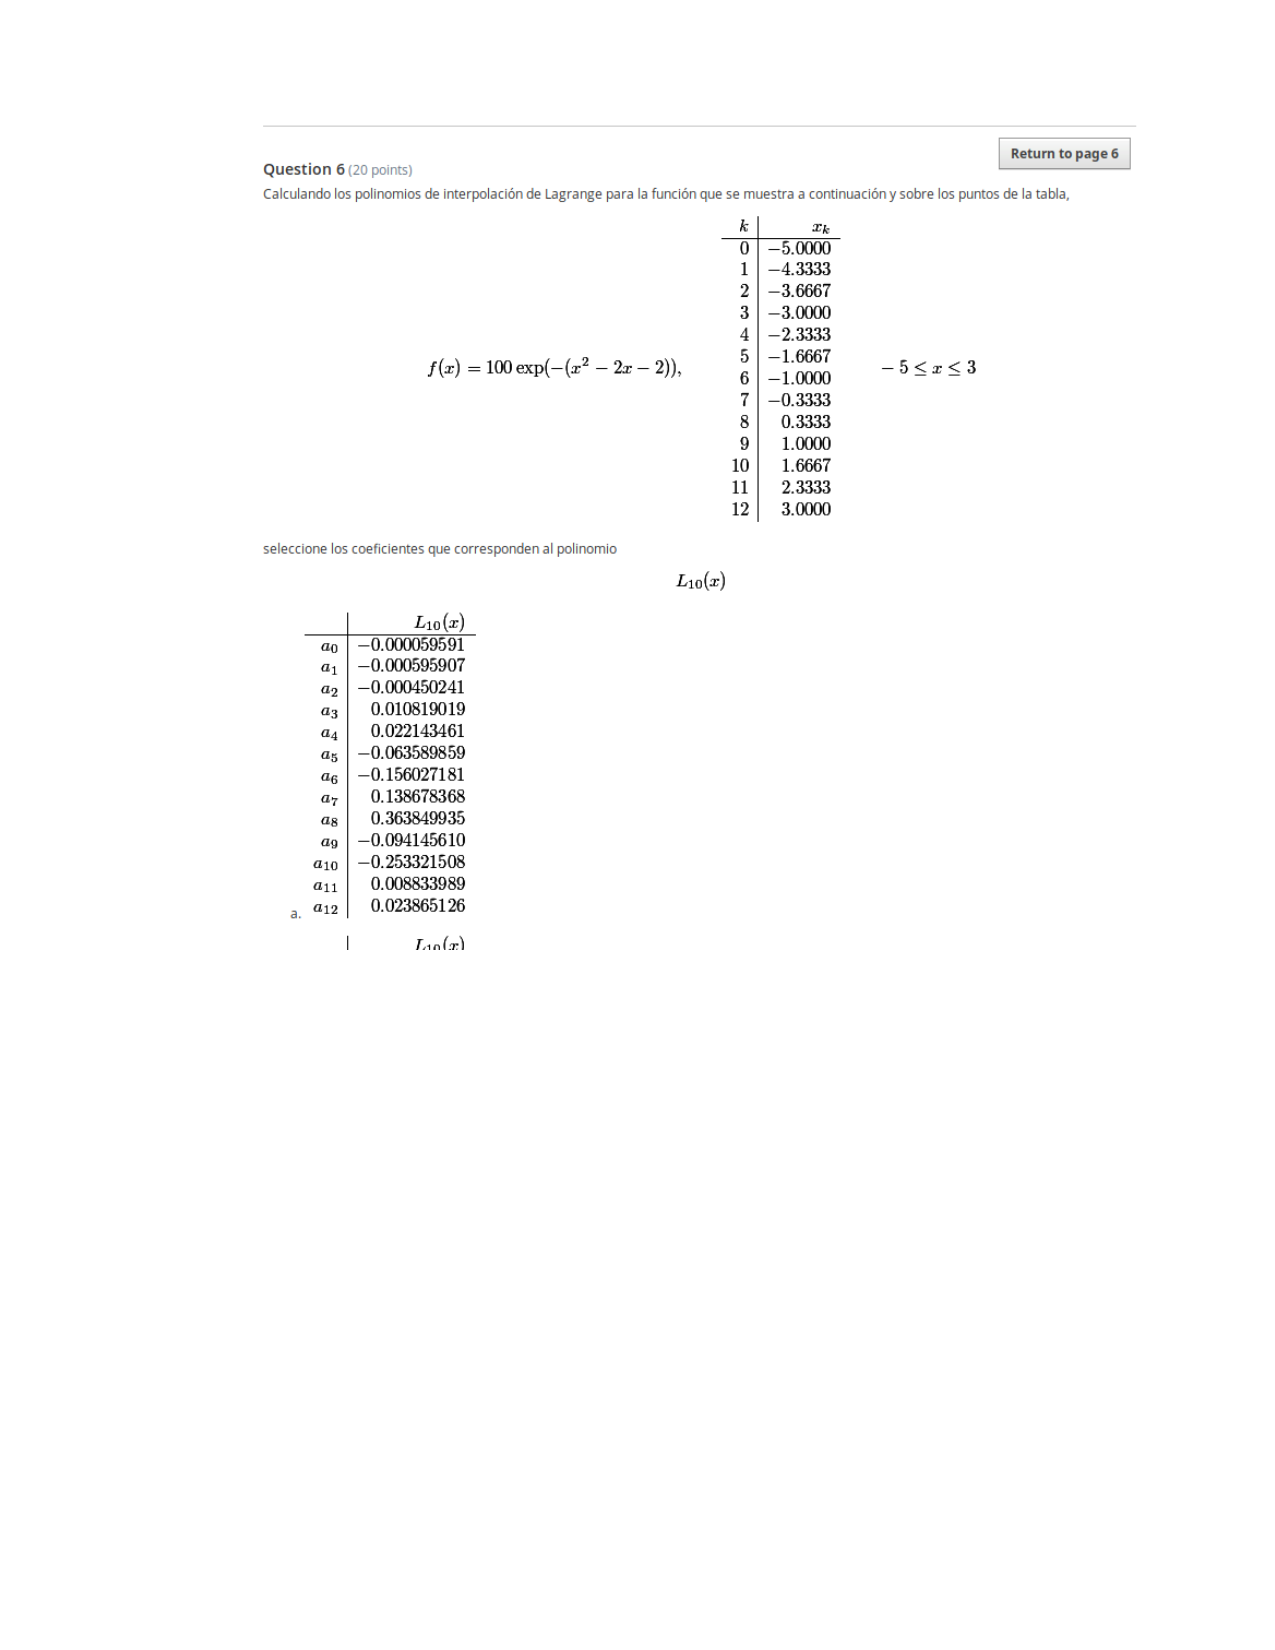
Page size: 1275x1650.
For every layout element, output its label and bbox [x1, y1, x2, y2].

picture [118, 118, 1157, 950]
